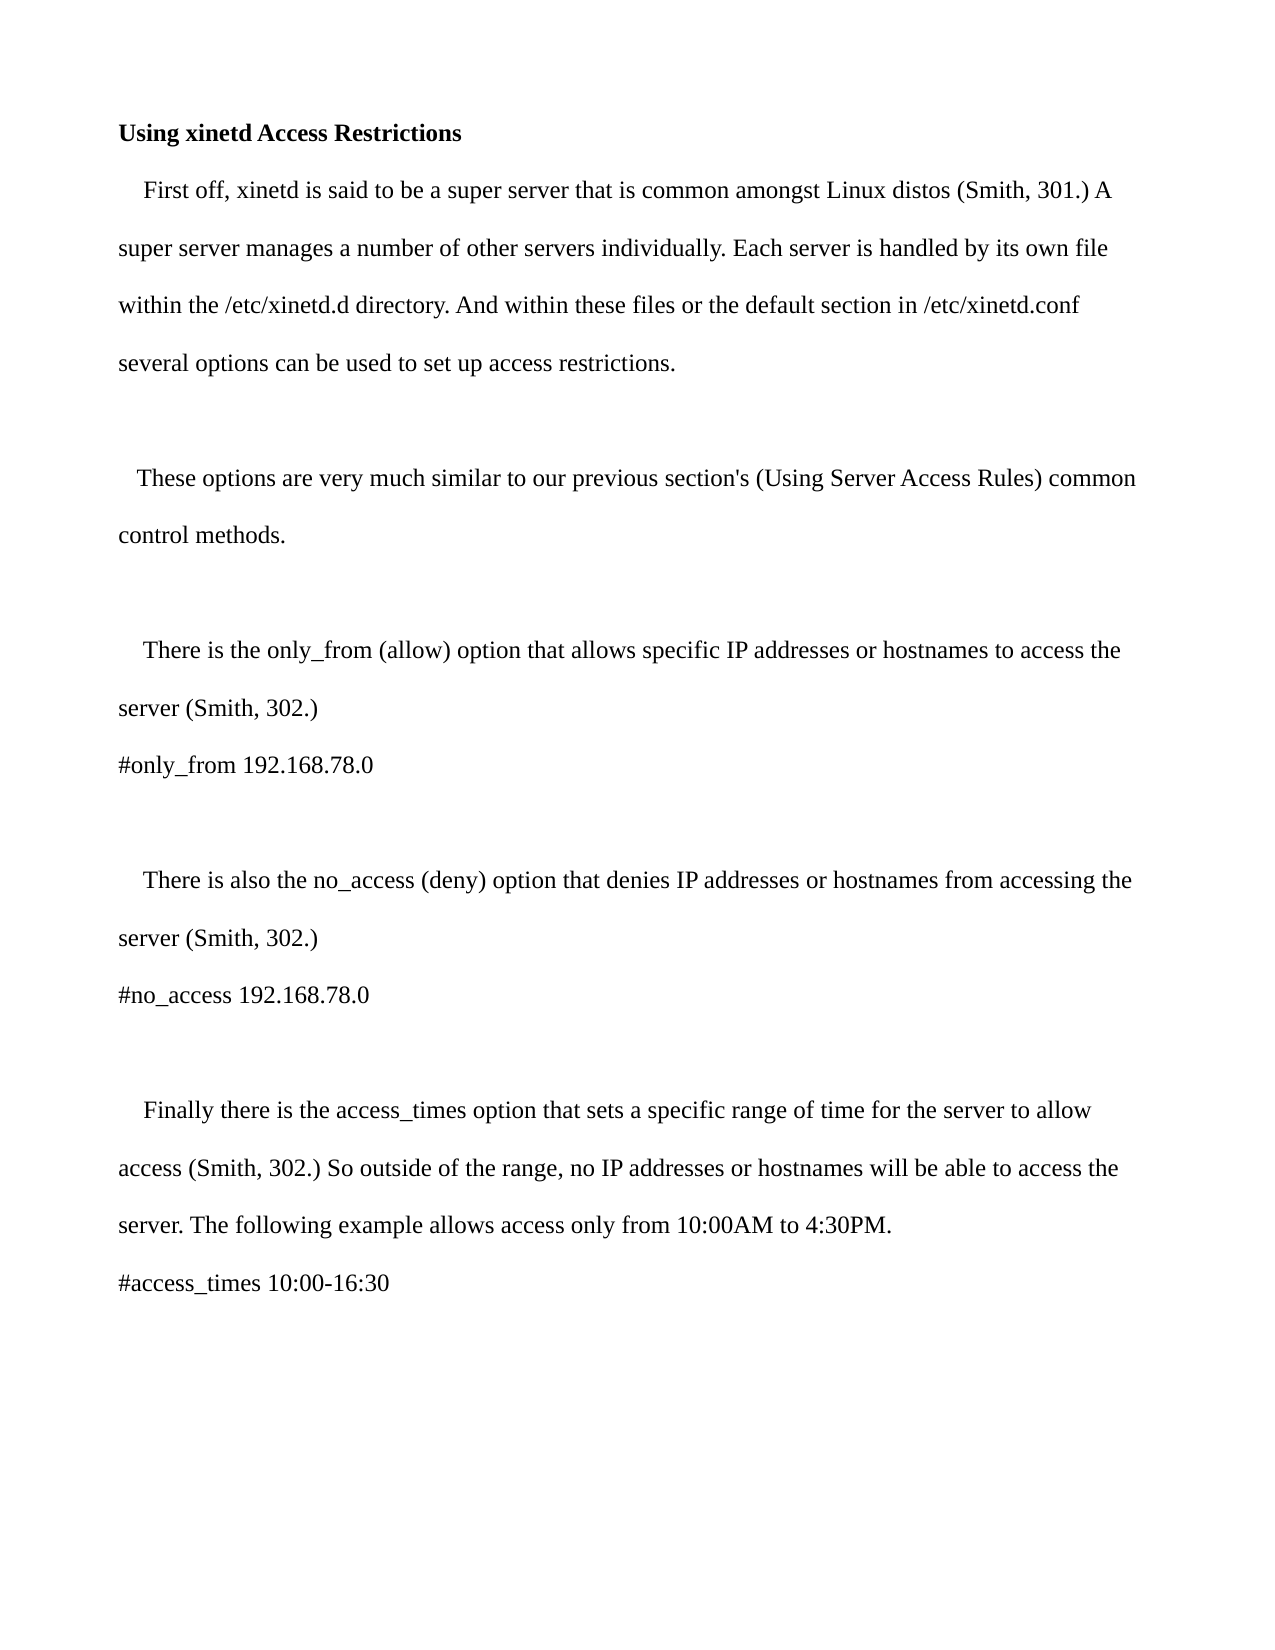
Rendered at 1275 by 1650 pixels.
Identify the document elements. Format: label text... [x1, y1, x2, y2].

text #no_access 192.168.78.0 [118, 981, 1157, 1009]
text There is also the no_access (deny) option that denies IP addresses or hostnames from accessing the server (Smith, 302.) [118, 866, 1157, 952]
text #access_times 10:00-16:30 [118, 1268, 1157, 1297]
text First off, xinetd is said to be a super server that is common amongst Linux distos (Smith, 301.) A super server manages a number of other servers individually. Each server is handled by its own file within the /etc/xinetd.d directory. And within these files or the default section in /etc/xinetd.conf several options can be used to set up access restrictions. These options are very much similar to our previous section's (Using Server Access Rules) common control methods. [118, 176, 1157, 549]
text Using xinetd Access Restrictions [118, 118, 1157, 147]
text Finally there is the access_times option that sets a specific range of time for the server to allow access (Smith, 302.) So outside of the range, no IP addresses or hostnames will be able to access the server. The following example allows access only from 10:00AM to 4:30PM. [118, 1096, 1157, 1239]
text There is the only_from (allow) option that allows specific IP addresses or hostnames to access the server (Smith, 302.) [118, 636, 1157, 722]
text #only_from 192.168.78.0 [118, 751, 1157, 779]
